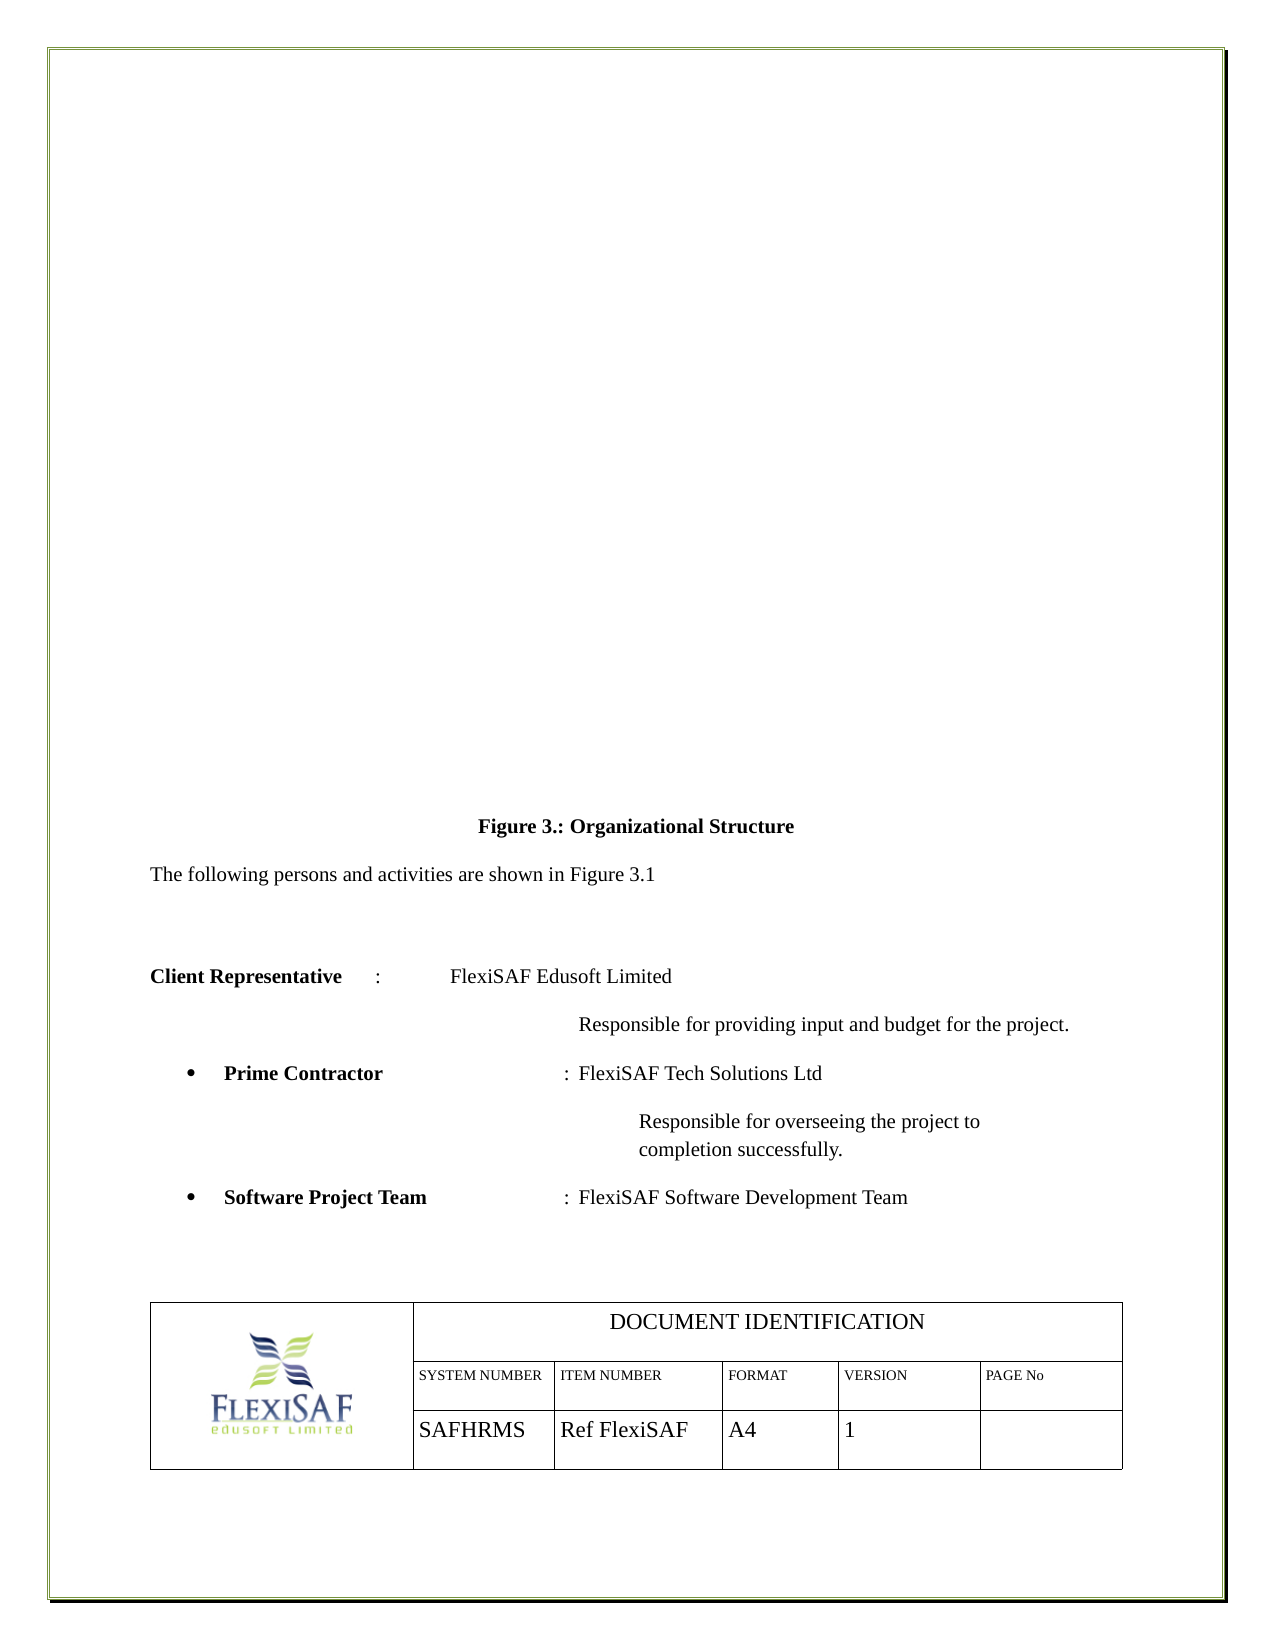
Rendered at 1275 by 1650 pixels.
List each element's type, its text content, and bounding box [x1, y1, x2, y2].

text The following persons and activities are shown in Figure 3.1 [150, 862, 1122, 886]
list Software Project Team : FlexiSAF Software Development Team [187, 1185, 1122, 1209]
list Prime Contractor : FlexiSAF Tech Solutions Ltd [187, 1061, 1122, 1085]
text Responsible for overseeing the project to completion successfully. [225, 1109, 1122, 1161]
text Responsible for providing input and budget for the project. [578, 1012, 1122, 1036]
text Figure ‎3.: Organizational Structure [150, 813, 1122, 838]
text Client Representative : FlexiSAF Edusoft Limited [150, 964, 1122, 988]
picture [206, 1307, 357, 1459]
